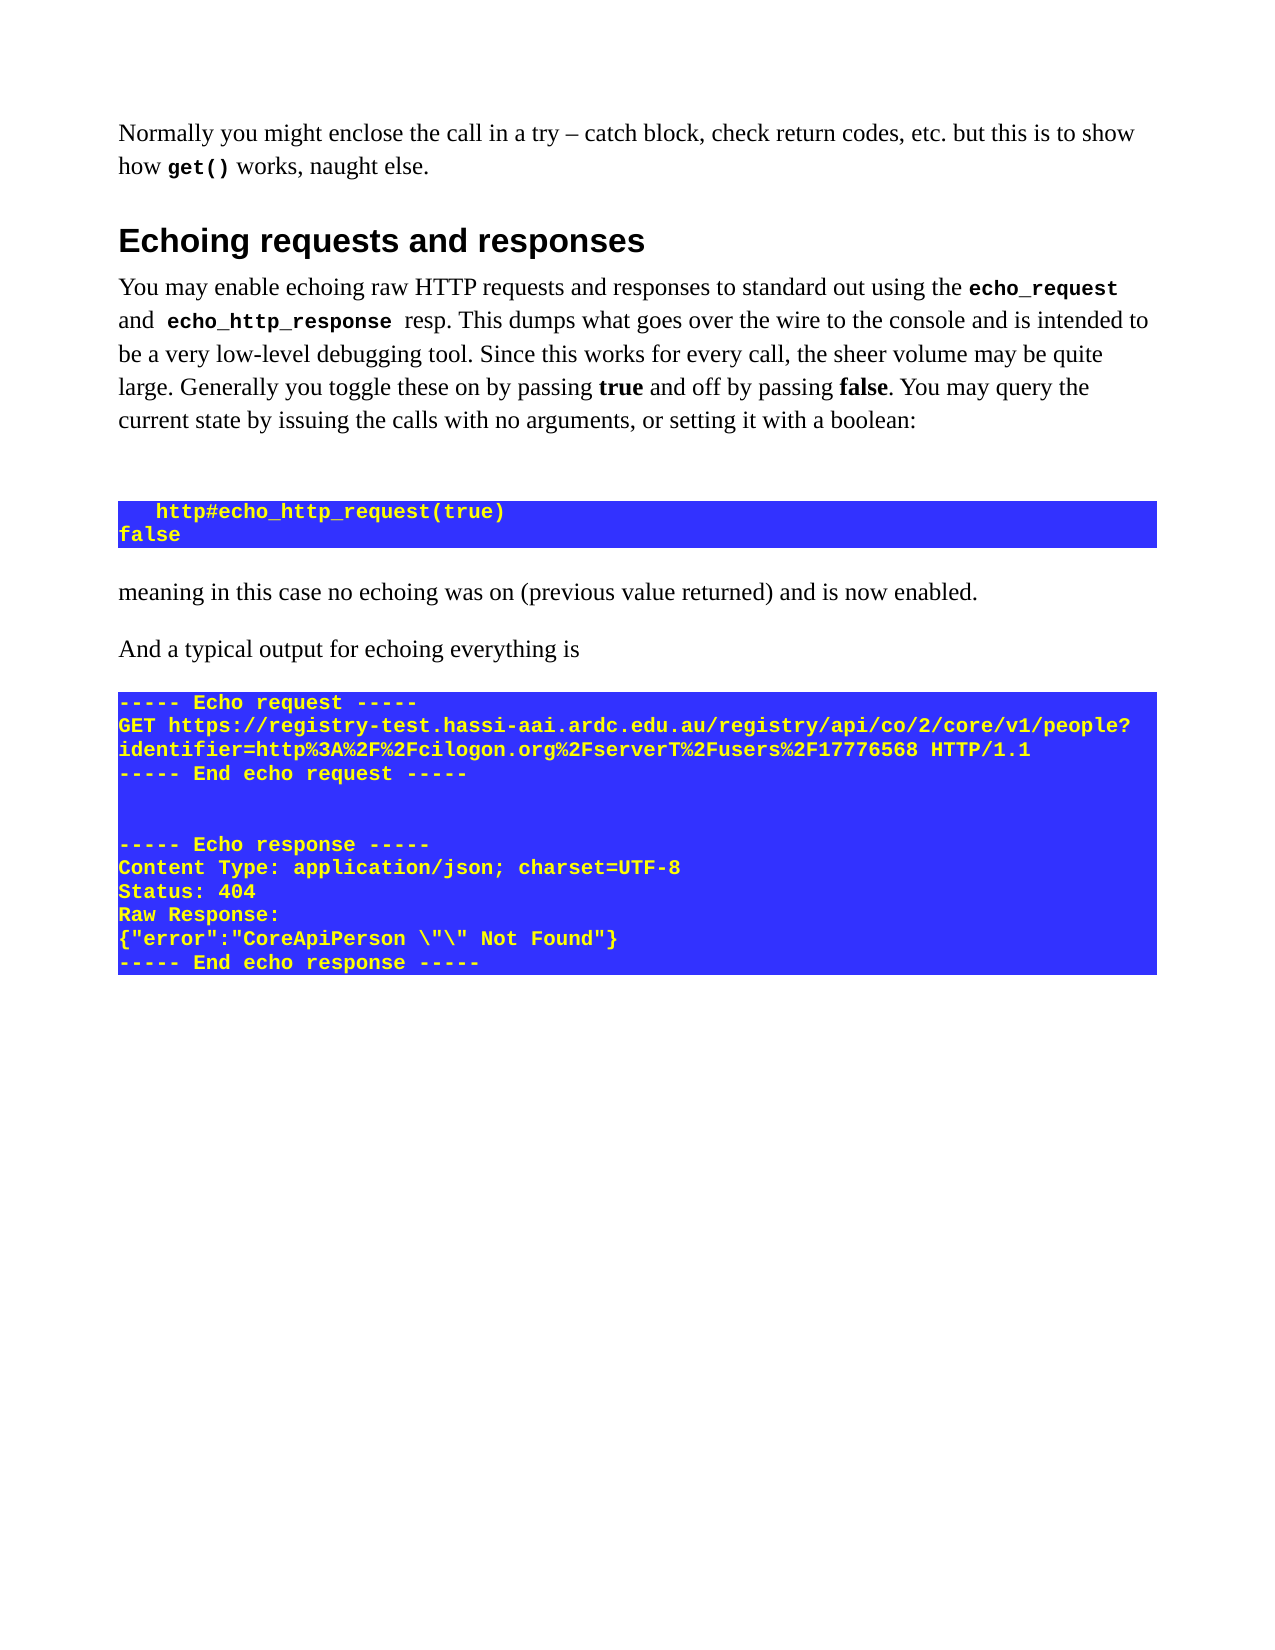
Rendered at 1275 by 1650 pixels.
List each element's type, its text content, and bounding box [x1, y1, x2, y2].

text GET https://registry-test.hassi-aai.ardc.edu.au/registry/api/co/2/core/v1/people?identifier=http%3A%2F%2Fcilogon.org%2FserverT%2Fusers%2F17776568 HTTP/1.1 [118, 715, 1157, 763]
text Content Type: application/json; charset=UTF-8 [118, 857, 1157, 881]
text ----- End echo request ----- [118, 763, 1157, 786]
text ----- Echo response ----- [118, 833, 1157, 857]
text ----- Echo request ----- [118, 692, 1157, 715]
text And a typical output for echoing everything is [118, 634, 1157, 663]
text Raw Response: [118, 904, 1157, 928]
text http#echo_http_request(true) [118, 501, 1157, 524]
text meaning in this case no echoing was on (previous value returned) and is now enabled. [118, 577, 1157, 605]
text ----- End echo response ----- [118, 952, 1157, 975]
text You may enable echoing raw HTTP requests and responses to standard out using the echo_request and echo_http_response resp. This dumps what goes over the wire to the console and is intended to be a very low-level debugging tool. Since this works for every call, the sheer volume may be quite large. Generally you toggle these on by passing true and off by passing false. You may query the current state by issuing the calls with no arguments, or setting it with a boolean: [118, 272, 1157, 434]
text {"error":"CoreApiPerson \"\" Not Found"} [118, 928, 1157, 952]
subtitle Echoing requests and responses [118, 221, 1157, 259]
text Normally you might enclose the call in a try – catch block, check return codes, etc. but this is to show how get() works, naught else. [118, 118, 1157, 181]
text false [118, 524, 1157, 548]
text Status: 404 [118, 881, 1157, 904]
